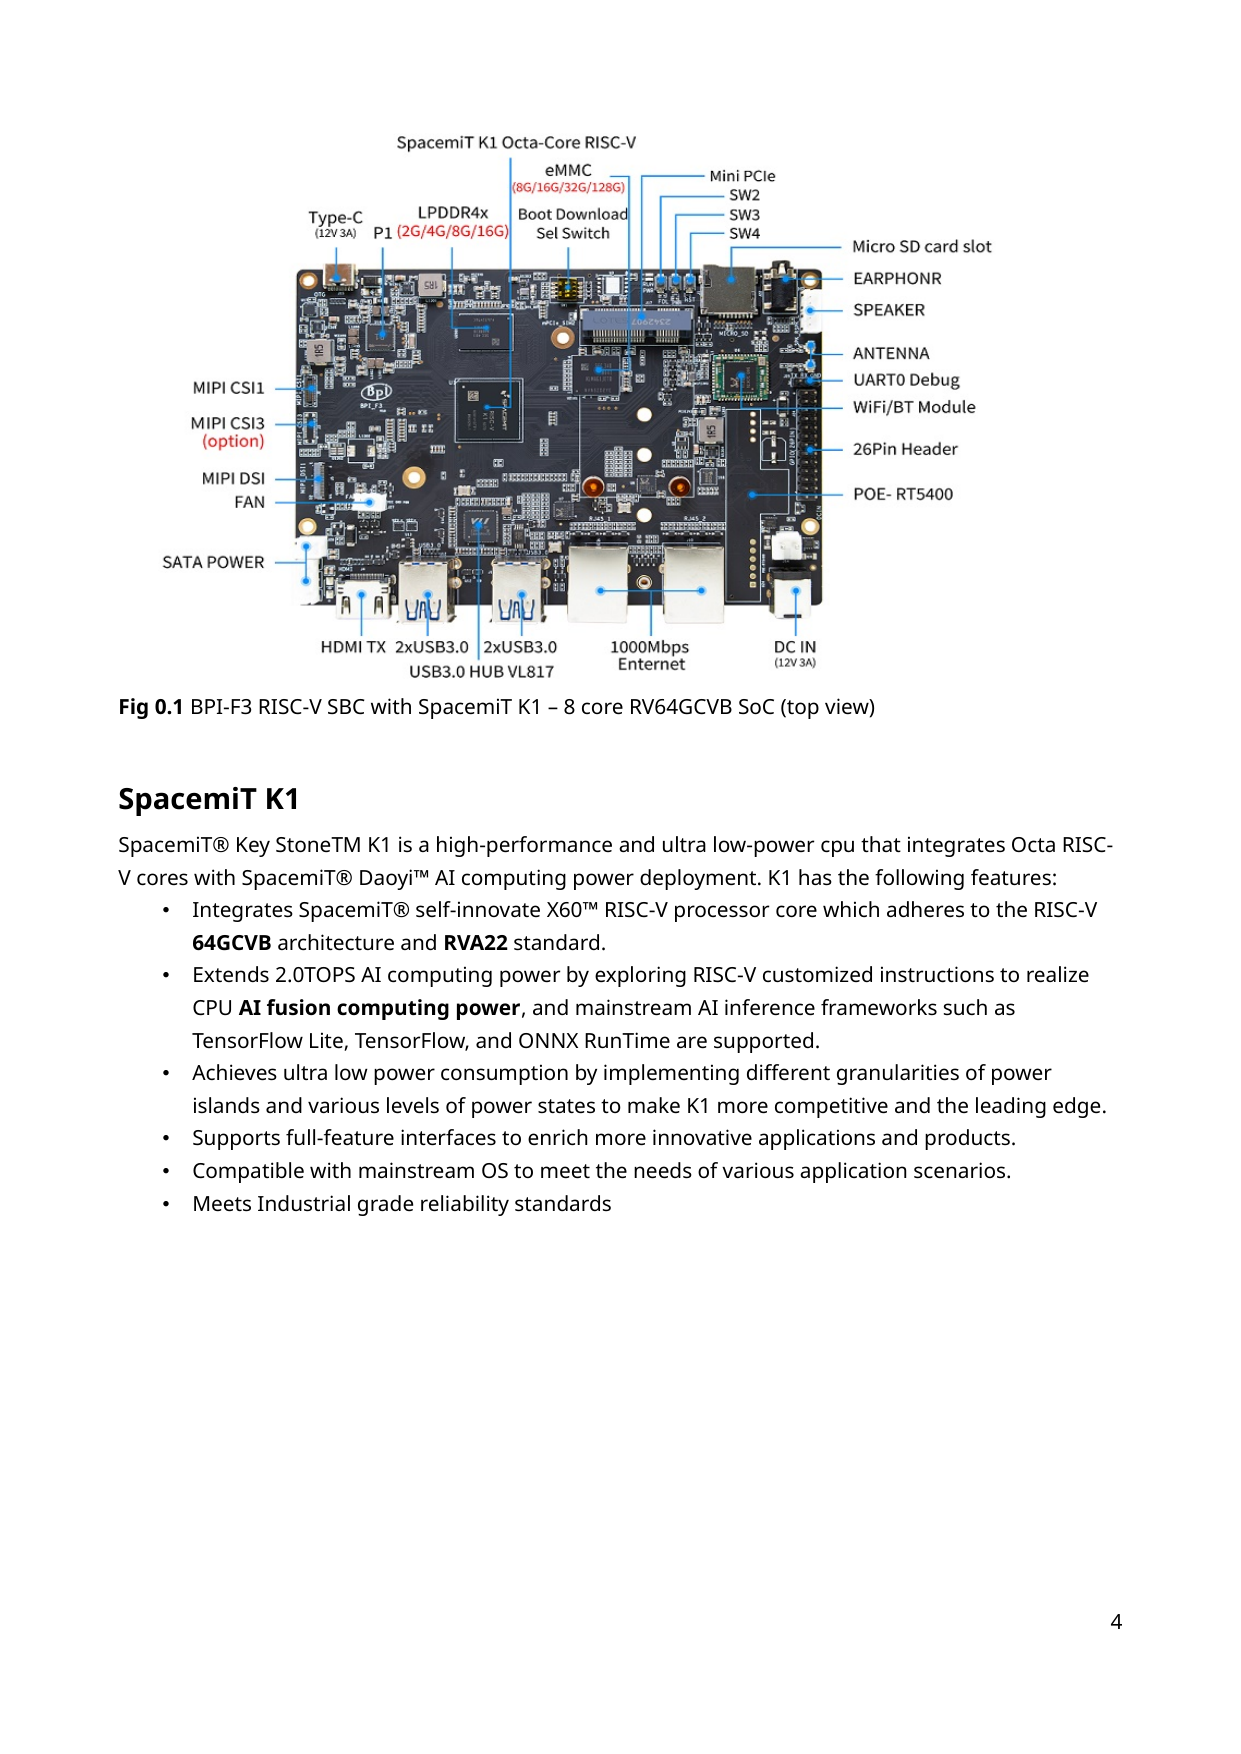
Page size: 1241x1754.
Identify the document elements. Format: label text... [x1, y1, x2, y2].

text SpacemiT® Key StoneTM K1 is a high-performance and ultra low-power cpu that integrates Octa RISC-V cores with SpacemiT® Daoyi™ AI computing power deployment. K1 has the following features: [118, 830, 1122, 891]
text Fig 0.1 BPI-F3 RISC-V SBC with SpacemiT K1 – 8 core RV64GCVB SoC (top view) [118, 118, 1122, 720]
subtitle SpacemiT K1 [118, 778, 1122, 818]
picture [153, 122, 1015, 688]
list Integrates SpacemiT® self-innovate X60™ RISC-V processor core which adheres to the RISC-V 64GCVB architecture and RVA22 standard. [162, 895, 1122, 956]
list Supports full-feature interfaces to enrich more innovative applications and products. [162, 1123, 1122, 1152]
list Meets Industrial grade reliability standards [162, 1189, 1122, 1217]
list Achieves ultra low power consumption by implementing different granularities of power islands and various levels of power states to make K1 more competitive and the leading edge. [162, 1058, 1122, 1119]
list Extends 2.0TOPS AI computing power by exploring RISC-V customized instructions to realize CPU AI fusion computing power, and mainstream AI inference frameworks such as TensorFlow Lite, TensorFlow, and ONNX RunTime are supported. [162, 961, 1122, 1054]
list Compatible with mainstream OS to meet the needs of various application scenarios. [162, 1156, 1122, 1184]
